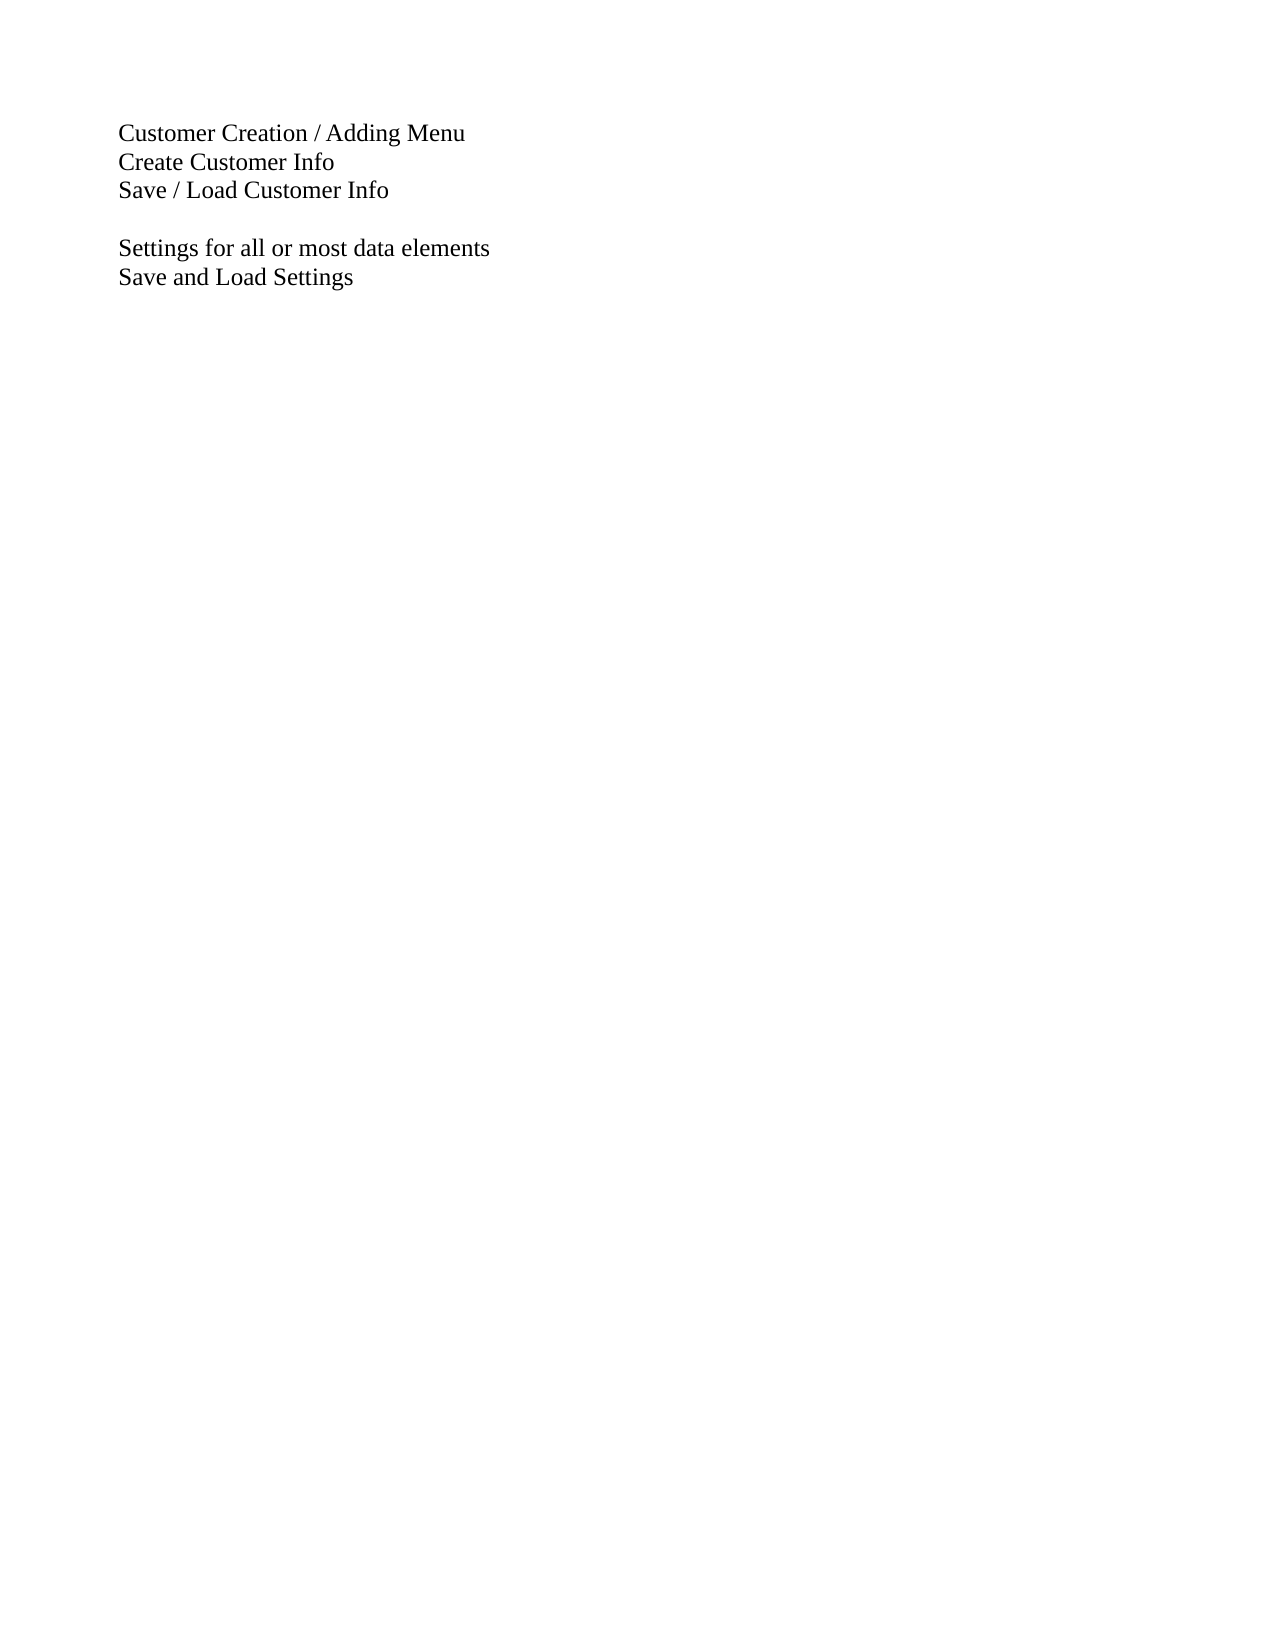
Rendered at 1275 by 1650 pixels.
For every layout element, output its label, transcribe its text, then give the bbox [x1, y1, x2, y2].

text Customer Creation / Adding Menu [118, 118, 1157, 147]
text Save / Load Customer Info [118, 176, 1157, 204]
text Save and Load Settings [118, 262, 1157, 291]
text Settings for all or most data elements [118, 233, 1157, 262]
text Create Customer Info [118, 147, 1157, 176]
